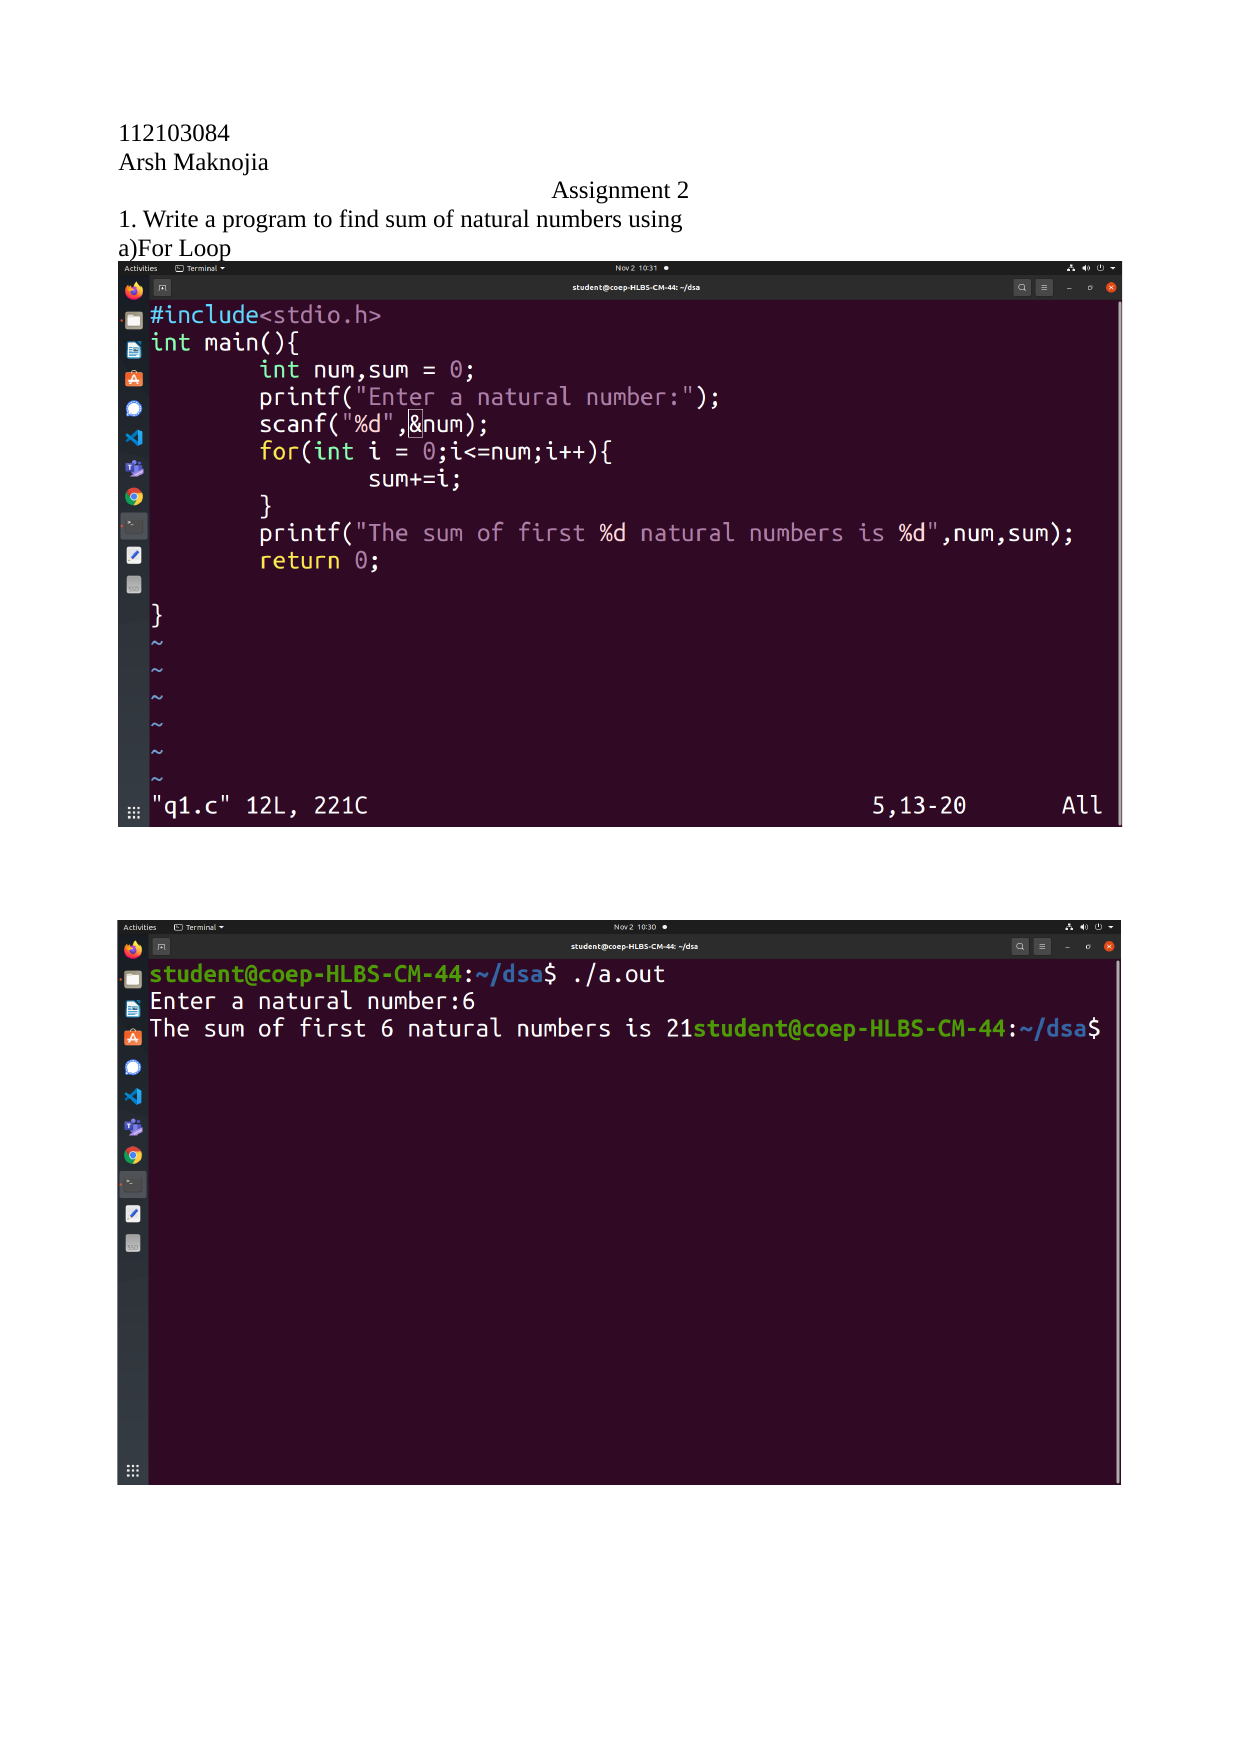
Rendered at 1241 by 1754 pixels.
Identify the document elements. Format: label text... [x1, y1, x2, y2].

text a)For Loop [118, 233, 1122, 261]
text Assignment 2 [118, 176, 1122, 204]
text 112103084 [118, 118, 1122, 147]
text Arsh Maknojia [118, 147, 1122, 176]
text 1. Write a program to find sum of natural numbers using [118, 204, 1122, 233]
picture [118, 261, 1123, 827]
picture [117, 920, 1121, 1485]
